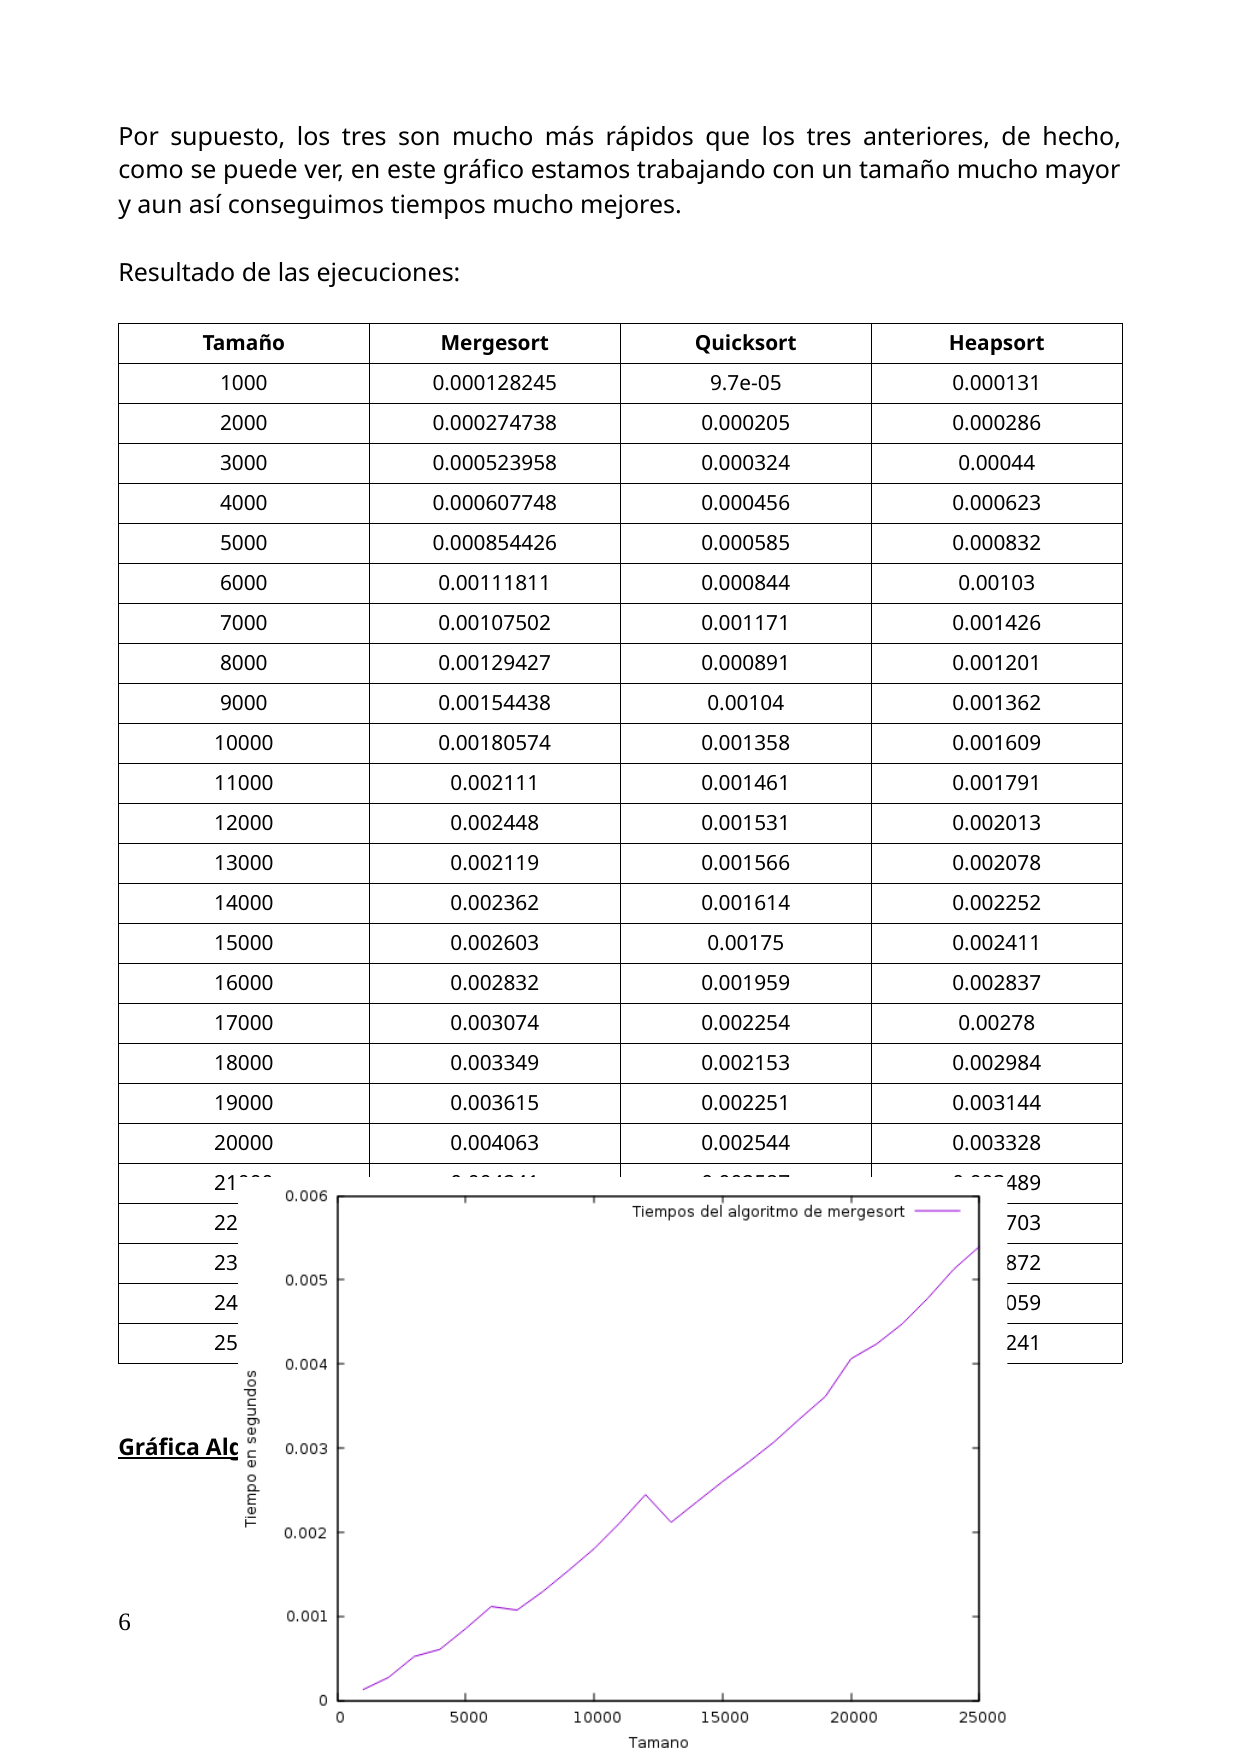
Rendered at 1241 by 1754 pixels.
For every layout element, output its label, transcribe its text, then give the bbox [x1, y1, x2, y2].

table_cell 0.00154438 [370, 684, 620, 722]
table_cell 5000 [119, 524, 369, 562]
table_header Mergesort [370, 324, 620, 362]
table_cell 9000 [119, 684, 369, 722]
table_cell 0.001614 [621, 884, 871, 922]
table_cell 0.000131 [872, 364, 1122, 402]
table_cell 0.001566 [621, 844, 871, 882]
table_cell 16000 [119, 964, 369, 1002]
table_cell 0.002252 [872, 884, 1122, 922]
table_cell 19000 [119, 1084, 369, 1122]
table_cell 0.002984 [872, 1044, 1122, 1082]
table_cell 0.000128245 [370, 364, 620, 402]
table_cell 0.001609 [872, 724, 1122, 762]
table_cell 0.001531 [621, 804, 871, 842]
table_cell 20000 [119, 1124, 369, 1162]
table_cell 0.00278 [872, 1004, 1122, 1042]
table_cell 0.000854426 [370, 524, 620, 562]
table_cell 0.00129427 [370, 644, 620, 682]
table_cell 0.003328 [872, 1124, 1122, 1162]
table_cell 18000 [119, 1044, 369, 1082]
table_cell 0.004063 [370, 1124, 620, 1162]
table_cell 0.002153 [621, 1044, 871, 1082]
table_cell 0.00175 [621, 924, 871, 962]
table_cell 0.000832 [872, 524, 1122, 562]
table_cell 0.002254 [621, 1004, 871, 1042]
table_cell 14000 [119, 884, 369, 922]
table_cell 2000 [119, 404, 369, 442]
text Por supuesto, los tres son mucho más rápidos que los tres anteriores, de hecho, como se puede ver, en este gráfico estamos trabajando con un tamaño mucho mayor y aun así conseguimos tiempos mucho mejores. [118, 118, 1122, 220]
table_cell 0.002362 [370, 884, 620, 922]
table_header Heapsort [872, 324, 1122, 362]
table_cell 7000 [119, 604, 369, 642]
table_cell 12000 [119, 804, 369, 842]
table_cell 0.00107502 [370, 604, 620, 642]
table_cell 0.00104 [621, 684, 871, 722]
table_cell 0.002587 [621, 1164, 871, 1177]
table_cell 15000 [119, 924, 369, 962]
table_cell 0.000844 [621, 564, 871, 602]
table_cell 0.003144 [872, 1084, 1122, 1122]
table_cell 25000 [119, 1324, 238, 1362]
table_cell 24000 [119, 1284, 238, 1322]
table_cell 0.001201 [872, 644, 1122, 682]
text Resultado de las ejecuciones: [118, 254, 1122, 288]
table_cell 0.00180574 [370, 724, 620, 762]
table_cell 0.002837 [872, 964, 1122, 1002]
table_cell 0.003872 [1008, 1244, 1122, 1282]
table_header Tamaño [119, 324, 369, 362]
table_cell 10000 [119, 724, 369, 762]
table_cell 0.002411 [872, 924, 1122, 962]
table_cell 21000 [119, 1164, 369, 1202]
table_cell 3000 [119, 444, 369, 482]
table_cell 0.003074 [370, 1004, 620, 1042]
table_cell 0.004241 [370, 1164, 620, 1177]
table_cell 13000 [119, 844, 369, 882]
table_cell 0.000623 [872, 484, 1122, 522]
text Gráfica Algoritmo Mergesort: [1008, 1431, 1122, 1462]
table_cell 0.000274738 [370, 404, 620, 442]
table_cell 0.00111811 [370, 564, 620, 602]
table_cell 0.002013 [872, 804, 1122, 842]
table_cell 4000 [119, 484, 369, 522]
table_cell 0.000205 [621, 404, 871, 442]
table_cell 0.003703 [1008, 1204, 1122, 1242]
table_cell 0.002251 [621, 1084, 871, 1122]
table_cell 0.002111 [370, 764, 620, 802]
table_cell 0.002119 [370, 844, 620, 882]
table_cell 11000 [119, 764, 369, 802]
table_cell 0.002448 [370, 804, 620, 842]
table_cell 0.000891 [621, 644, 871, 682]
table_cell 0.000585 [621, 524, 871, 562]
table_cell 0.001171 [621, 604, 871, 642]
table_cell 0.001959 [621, 964, 871, 1002]
picture [238, 1177, 1008, 1754]
table_cell 0.001358 [621, 724, 871, 762]
table_cell 0.001426 [872, 604, 1122, 642]
table_cell 1000 [119, 364, 369, 402]
table_cell 0.002603 [370, 924, 620, 962]
table_cell 0.000456 [621, 484, 871, 522]
table_cell 0.000607748 [370, 484, 620, 522]
table_cell 0.001791 [872, 764, 1122, 802]
table_cell 0.003349 [370, 1044, 620, 1082]
table_cell 0.004241 [1008, 1324, 1122, 1362]
table_header Quicksort [621, 324, 871, 362]
table_cell 0.002544 [621, 1124, 871, 1162]
table_cell 0.00044 [872, 444, 1122, 482]
table_cell 8000 [119, 644, 369, 682]
table_cell 9.7e-05 [621, 364, 871, 402]
table_cell 6000 [119, 564, 369, 602]
text Gráfica Algoritmo Mergesort: [118, 1431, 238, 1457]
table_cell 0.001461 [621, 764, 871, 802]
table_cell 0.002832 [370, 964, 620, 1002]
table_cell 22000 [119, 1204, 238, 1242]
table_cell 0.000324 [621, 444, 871, 482]
table_cell 0.001362 [872, 684, 1122, 722]
table_cell 0.000286 [872, 404, 1122, 442]
table_cell 0.00103 [872, 564, 1122, 602]
table_cell 0.003615 [370, 1084, 620, 1122]
table_cell 0.002078 [872, 844, 1122, 882]
table_cell 0.003489 [872, 1164, 1122, 1202]
table_cell 23000 [119, 1244, 238, 1282]
table_cell 0.000523958 [370, 444, 620, 482]
table_cell 0.004059 [1008, 1284, 1122, 1322]
table_cell 17000 [119, 1004, 369, 1042]
